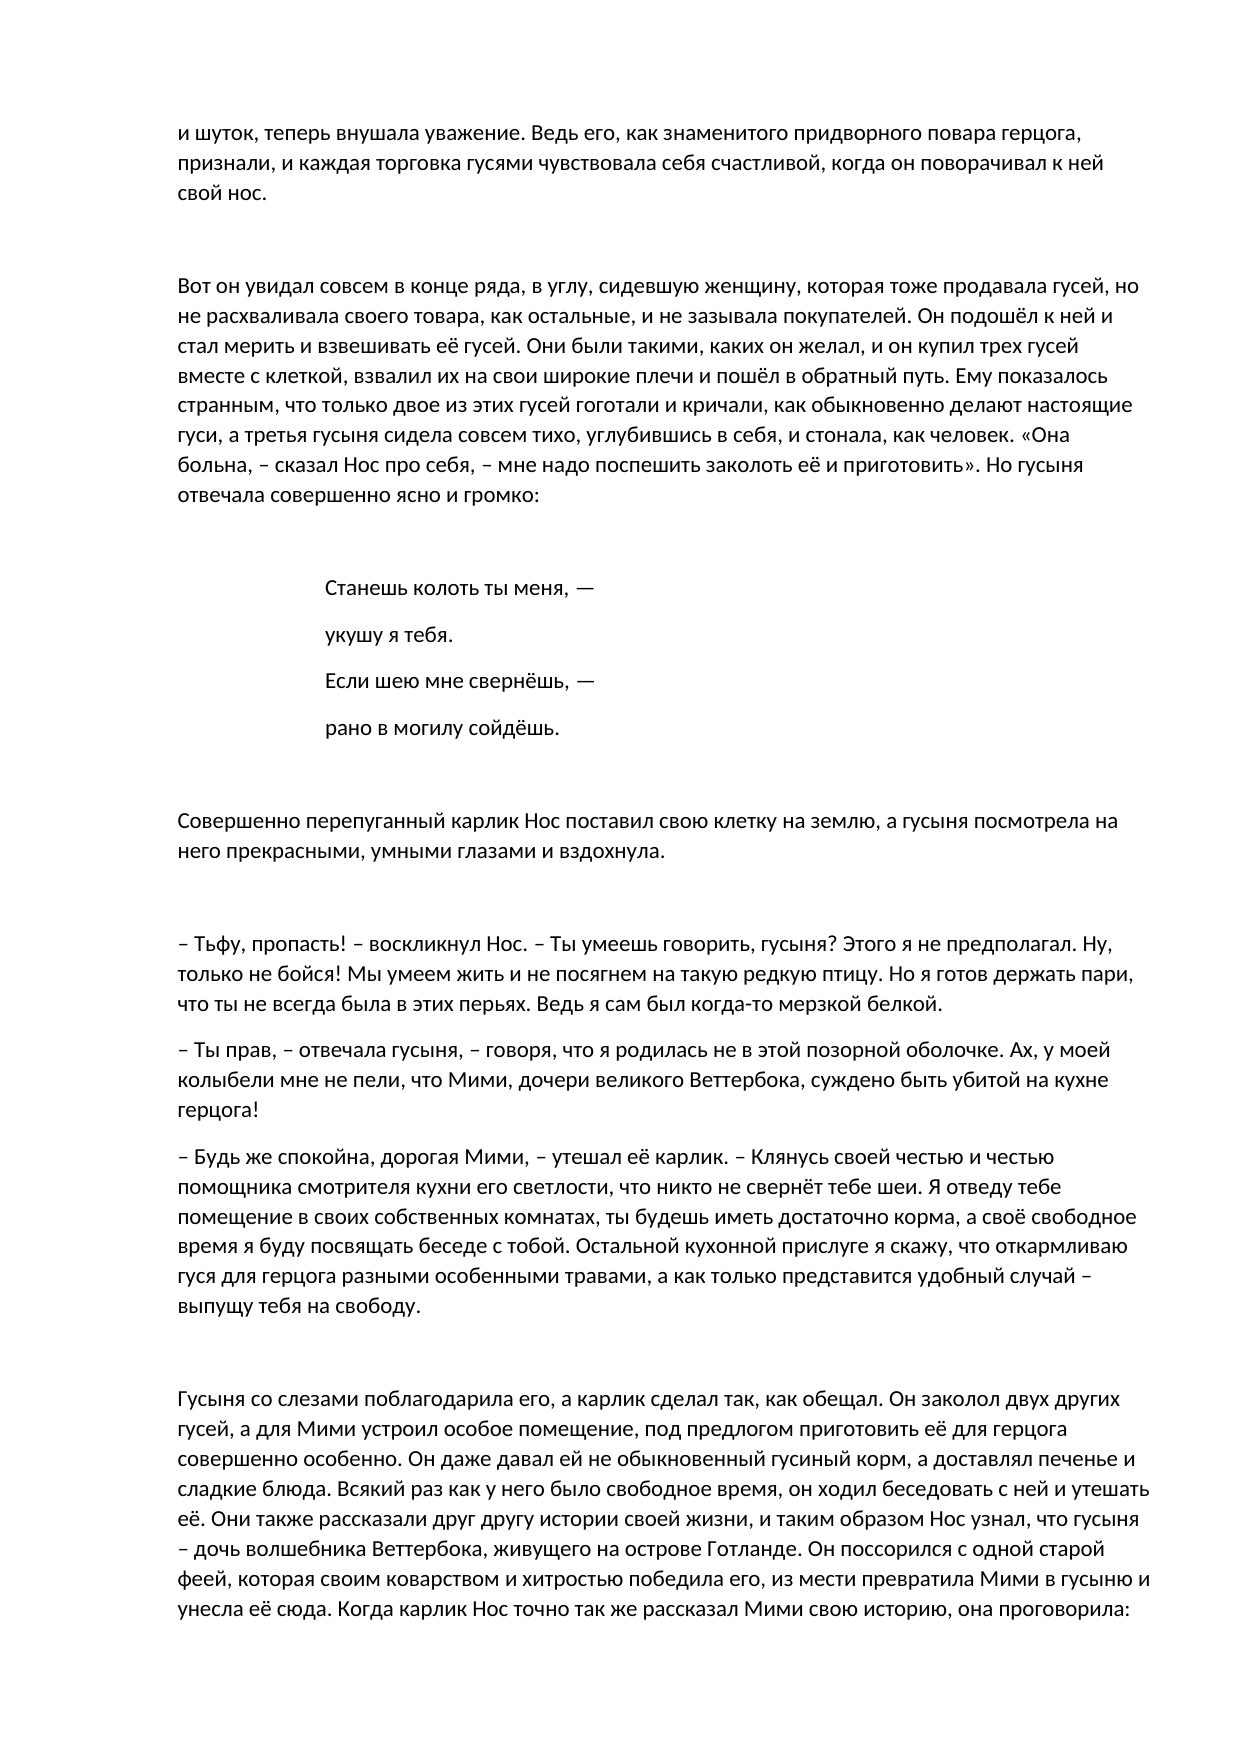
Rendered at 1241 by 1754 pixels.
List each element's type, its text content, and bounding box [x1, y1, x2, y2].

text укушу я тебя. [177, 620, 1152, 648]
text – Будь же спокойна, дорогая Мими, – утешал её карлик. – Клянусь своей честью и честью помощника смотрителя кухни его светлости, что никто не свернёт тебе шеи. Я отведу тебе помещение в своих собственных комнатах, ты будешь иметь достаточно корма, а своё свободное время я буду посвящать беседе с тобой. Остальной кухонной прислуге я скажу, что откармливаю гуся для герцога разными особенными травами, а как только представится удобный случай – выпущу тебя на свободу. [177, 1142, 1152, 1319]
text рано в могилу сойдёшь. [177, 713, 1152, 741]
text – Ты прав, – отвечала гусыня, – говоря, что я родилась не в этой позорной оболочке. Ах, у моей колыбели мне не пели, что Мими, дочери великого Веттербока, суждено быть убитой на кухне герцога! [177, 1036, 1152, 1123]
text Гусыня со слезами поблагодарила его, а карлик сделал так, как обещал. Он заколол двух других гусей, а для Мими устроил особое помещение, под предлогом приготовить её для герцога совершенно особенно. Он даже давал ей не обыкновенный гусиный корм, а доставлял печенье и сладкие блюда. Всякий раз как у него было свободное время, он ходил беседовать с ней и утешать её. Они также рассказали друг другу истории своей жизни, и таким образом Нос узнал, что гусыня – дочь волшебника Веттербока, живущего на острове Готланде. Он поссорился с одной старой феей, которая своим коварством и хитростью победила его, из мести превратила Мими в гусыню и унесла её сюда. Когда карлик Нос точно так же рассказал Мими свою историю, она проговорила: [177, 1384, 1152, 1622]
text Вот он увидал совсем в конце ряда, в углу, сидевшую женщину, которая тоже продавала гусей, но не расхваливала своего товара, как остальные, и не зазывала покупателей. Он подошёл к ней и стал мерить и взвешивать её гусей. Они были такими, каких он желал, и он купил трех гусей вместе с клеткой, взвалил их на свои широкие плечи и пошёл в обратный путь. Ему показалось странным, что только двое из этих гусей гоготали и кричали, как обыкновенно делают настоящие гуси, а третья гусыня сидела совсем тихо, углубившись в себя, и стонала, как человек. «Она больна, – сказал Нос про себя, – мне надо поспешить заколоть её и приготовить». Но гусыня отвечала совершенно ясно и громко: [177, 271, 1152, 508]
text Станешь колоть ты меня, — [177, 573, 1152, 601]
text и шуток, теперь внушала уважение. Ведь его, как знаменитого придворного повара герцога, признали, и каждая торговка гусями чувствовала себя счастливой, когда он поворачивал к ней свой нос. [177, 118, 1152, 206]
text – Тьфу, пропасть! – воскликнул Нос. – Ты умеешь говорить, гусыня? Этого я не предполагал. Ну, только не бойся! Мы умеем жить и не посягнем на такую редкую птицу. Но я готов держать пари, что ты не всегда была в этих перьях. Ведь я сам был когда-то мерзкой белкой. [177, 929, 1152, 1017]
text Совершенно перепуганный карлик Нос поставил свою клетку на землю, а гусыня посмотрела на него прекрасными, умными глазами и вздохнула. [177, 806, 1152, 864]
text Если шею мне свернёшь, — [177, 667, 1152, 694]
